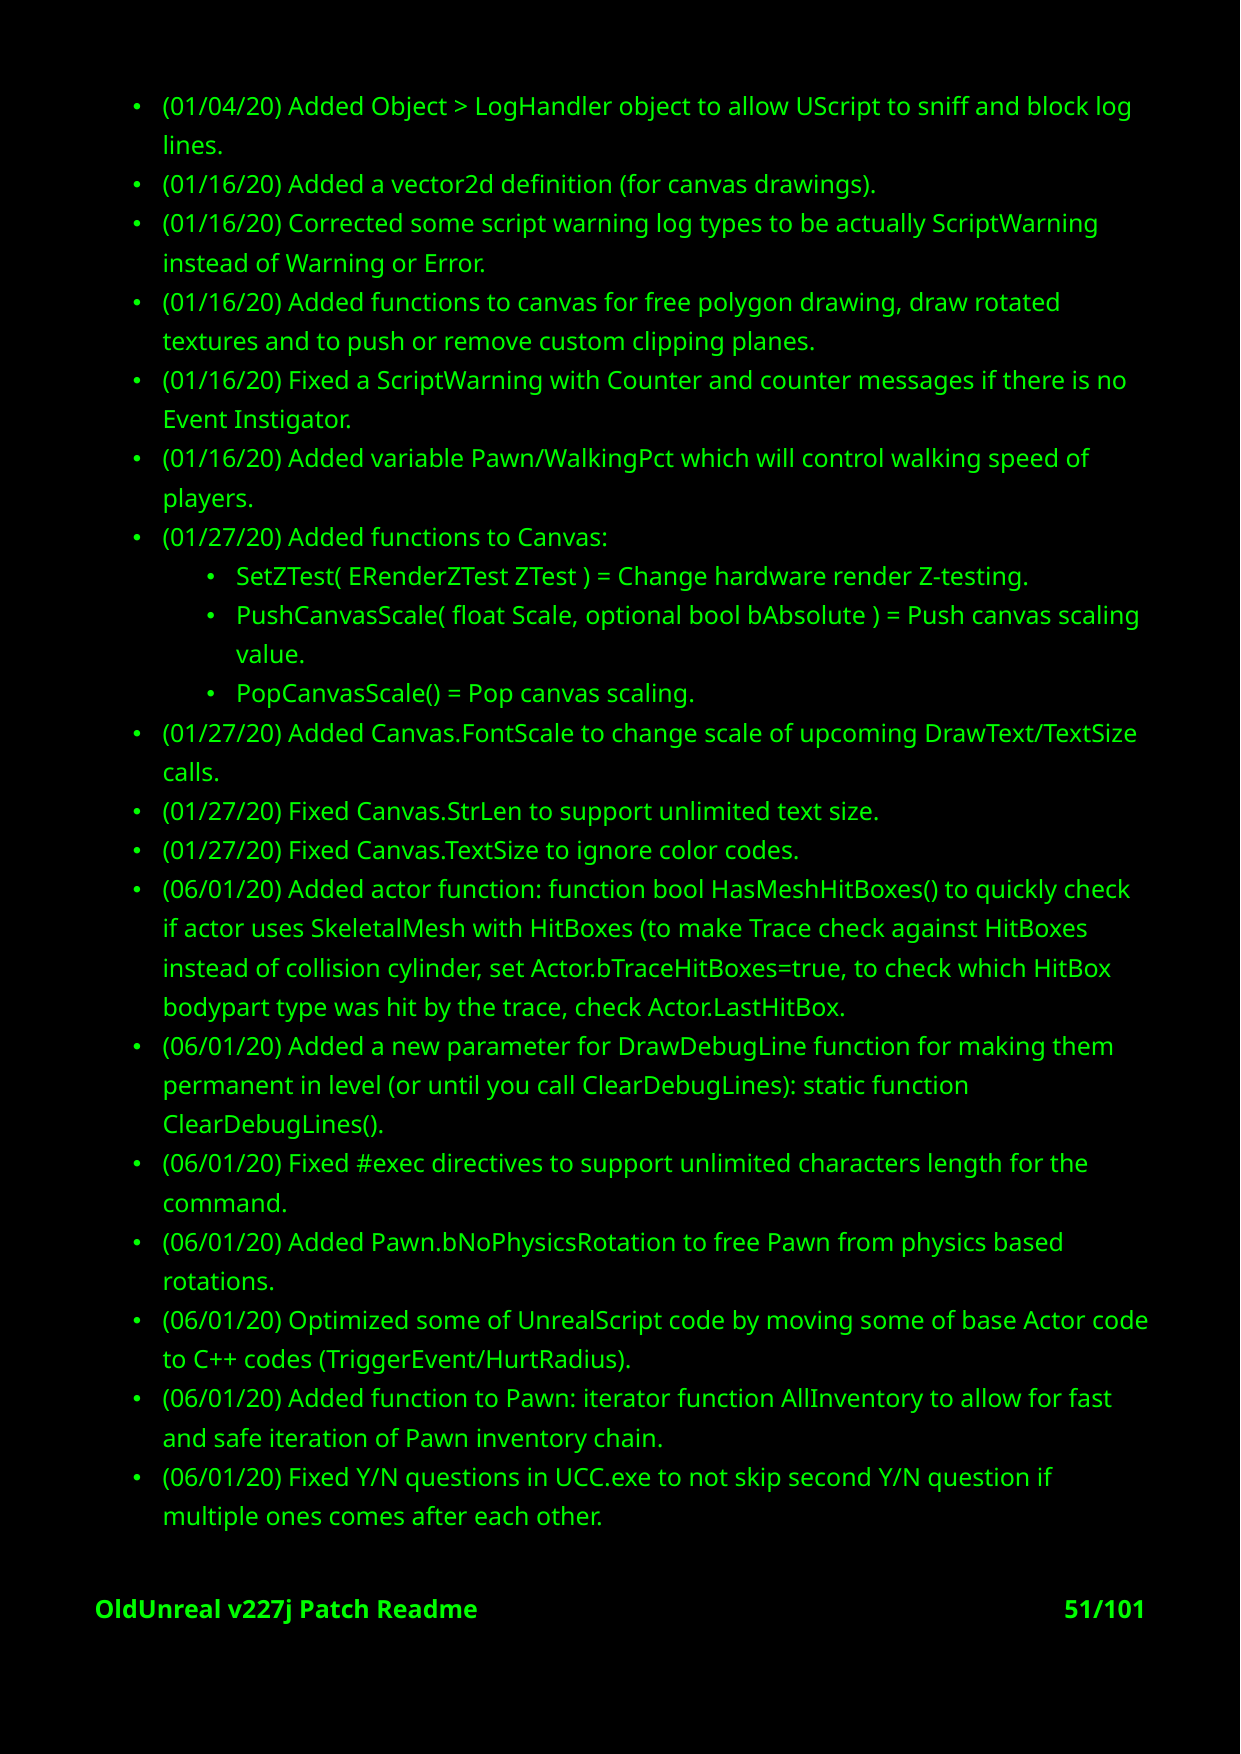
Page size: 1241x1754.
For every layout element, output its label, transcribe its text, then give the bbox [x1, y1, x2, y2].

list SetZTest( ERenderZTest ZTest ) = Change hardware render Z-testing. [206, 558, 1152, 593]
list (06/01/20) Added a new parameter for DrawDebugLine function for making them permanent in level (or until you call ClearDebugLines): static function ClearDebugLines(). [133, 1028, 1152, 1141]
list (06/01/20) Optimized some of UnrealScript code by moving some of base Actor code to C++ codes (TriggerEvent/HurtRadius). [133, 1303, 1152, 1376]
list (01/16/20) Corrected some script warning log types to be actually ScriptWarning instead of Warning or Error. [133, 206, 1152, 279]
list (01/27/20) Fixed Canvas.StrLen to support unlimited text size. [133, 793, 1152, 828]
list (06/01/20) Fixed Y/N questions in UCC.exe to not skip second Y/N question if multiple ones comes after each other. [133, 1459, 1152, 1533]
list (06/01/20) Added Pawn.bNoPhysicsRotation to free Pawn from physics based rotations. [133, 1224, 1152, 1298]
list (01/16/20) Added a vector2d definition (for canvas drawings). [133, 167, 1152, 201]
list (01/27/20) Added Canvas.FontScale to change scale of upcoming DrawText/TextSize calls. [133, 715, 1152, 788]
list PushCanvasScale( float Scale, optional bool bAbsolute ) = Push canvas scaling value. [206, 598, 1152, 671]
list (06/01/20) Added function to Pawn: iterator function AllInventory to allow for fast and safe iteration of Pawn inventory chain. [133, 1381, 1152, 1454]
list PopCanvasScale() = Pop canvas scaling. [206, 676, 1152, 710]
list (01/16/20) Fixed a ScriptWarning with Counter and counter messages if there is no Event Instigator. [133, 363, 1152, 436]
list (01/16/20) Added variable Pawn/WalkingPct which will control walking speed of players. [133, 441, 1152, 514]
list (06/01/20) Fixed #exec directives to support unlimited characters length for the command. [133, 1146, 1152, 1219]
list (01/16/20) Added functions to canvas for free polygon drawing, draw rotated textures and to push or remove custom clipping planes. [133, 284, 1152, 358]
list (01/04/20) Added Object > LogHandler object to allow UScript to sniff and block log lines. [133, 88, 1152, 162]
list (01/27/20) Fixed Canvas.TextSize to ignore color codes. [133, 833, 1152, 867]
list (06/01/20) Added actor function: function bool HasMeshHitBoxes() to quickly check if actor uses SkeletalMesh with HitBoxes (to make Trace check against HitBoxes instead of collision cylinder, set Actor.bTraceHitBoxes=true, to check which HitBox bodypart type was hit by the trace, check Actor.LastHitBox. [133, 872, 1152, 1023]
list (01/27/20) Added functions to Canvas: [133, 519, 1152, 553]
